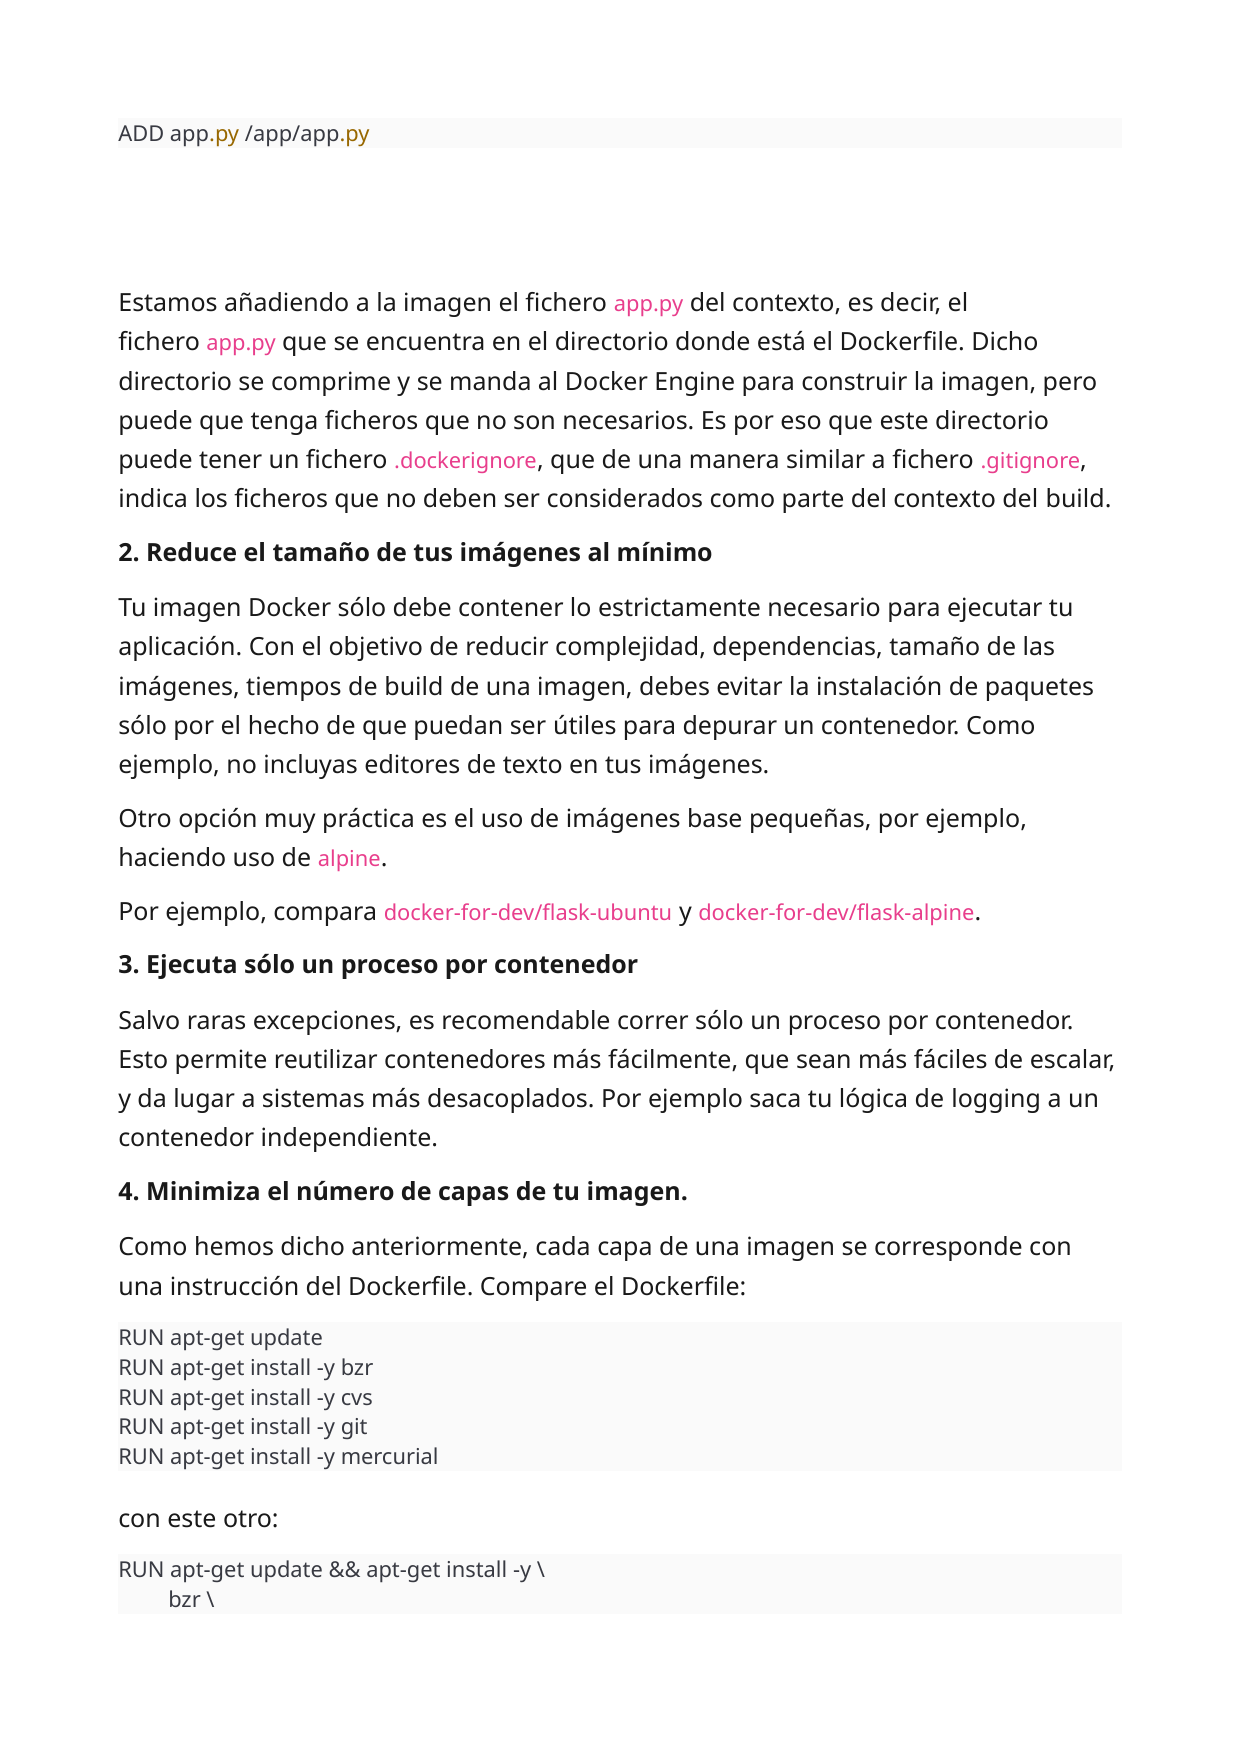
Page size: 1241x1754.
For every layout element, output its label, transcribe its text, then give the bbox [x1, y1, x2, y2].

text Como hemos dicho anteriormente, cada capa de una imagen se corresponde con una instrucción del Dockerfile. Compare el Dockerfile: [118, 1229, 1122, 1302]
text RUN apt-get install -y bzr [118, 1352, 1122, 1382]
text ADD app.py /app/app.py [118, 118, 1122, 148]
text RUN apt-get install -y git [118, 1411, 1122, 1441]
text bzr \ [118, 1584, 1122, 1614]
text Estamos añadiendo a la imagen el fichero app.py del contexto, es decir, el fichero app.py que se encuentra en el directorio donde está el Dockerfile. Dicho directorio se comprime y se manda al Docker Engine para construir la imagen, pero puede que tenga ficheros que no son necesarios. Es por eso que este directorio puede tener un fichero .dockerignore, que de una manera similar a fichero .gitignore, indica los ficheros que no deben ser considerados como parte del contexto del build. [118, 285, 1122, 515]
text Tu imagen Docker sólo debe contener lo estrictamente necesario para ejecutar tu aplicación. Con el objetivo de reducir complejidad, dependencias, tamaño de las imágenes, tiempos de build de una imagen, debes evitar la instalación de paquetes sólo por el hecho de que puedan ser útiles para depurar un contenedor. Como ejemplo, no incluyas editores de texto en tus imágenes. [118, 590, 1122, 781]
text Por ejemplo, compara docker-for-dev/flask-ubuntu y docker-for-dev/flask-alpine. [118, 893, 1122, 927]
subtitle 3. Ejecuta sólo un proceso por contenedor [118, 947, 1122, 981]
text RUN apt-get install -y mercurial [118, 1441, 1122, 1471]
text RUN apt-get update [118, 1322, 1122, 1352]
text Otro opción muy práctica es el uso de imágenes base pequeñas, por ejemplo, haciendo uso de alpine. [118, 800, 1122, 873]
text Salvo raras excepciones, es recomendable correr sólo un proceso por contenedor. Esto permite reutilizar contenedores más fácilmente, que sean más fáciles de escalar, y da lugar a sistemas más desacoplados. Por ejemplo saca tu lógica de logging a un contenedor independiente. [118, 1002, 1122, 1154]
text RUN apt-get update && apt-get install -y \ [118, 1554, 1122, 1584]
text RUN apt-get install -y cvs [118, 1382, 1122, 1411]
subtitle 4. Minimiza el número de capas de tu imagen. [118, 1174, 1122, 1208]
text con este otro: [118, 1500, 1122, 1534]
subtitle 2. Reduce el tamaño de tus imágenes al mínimo [118, 534, 1122, 568]
